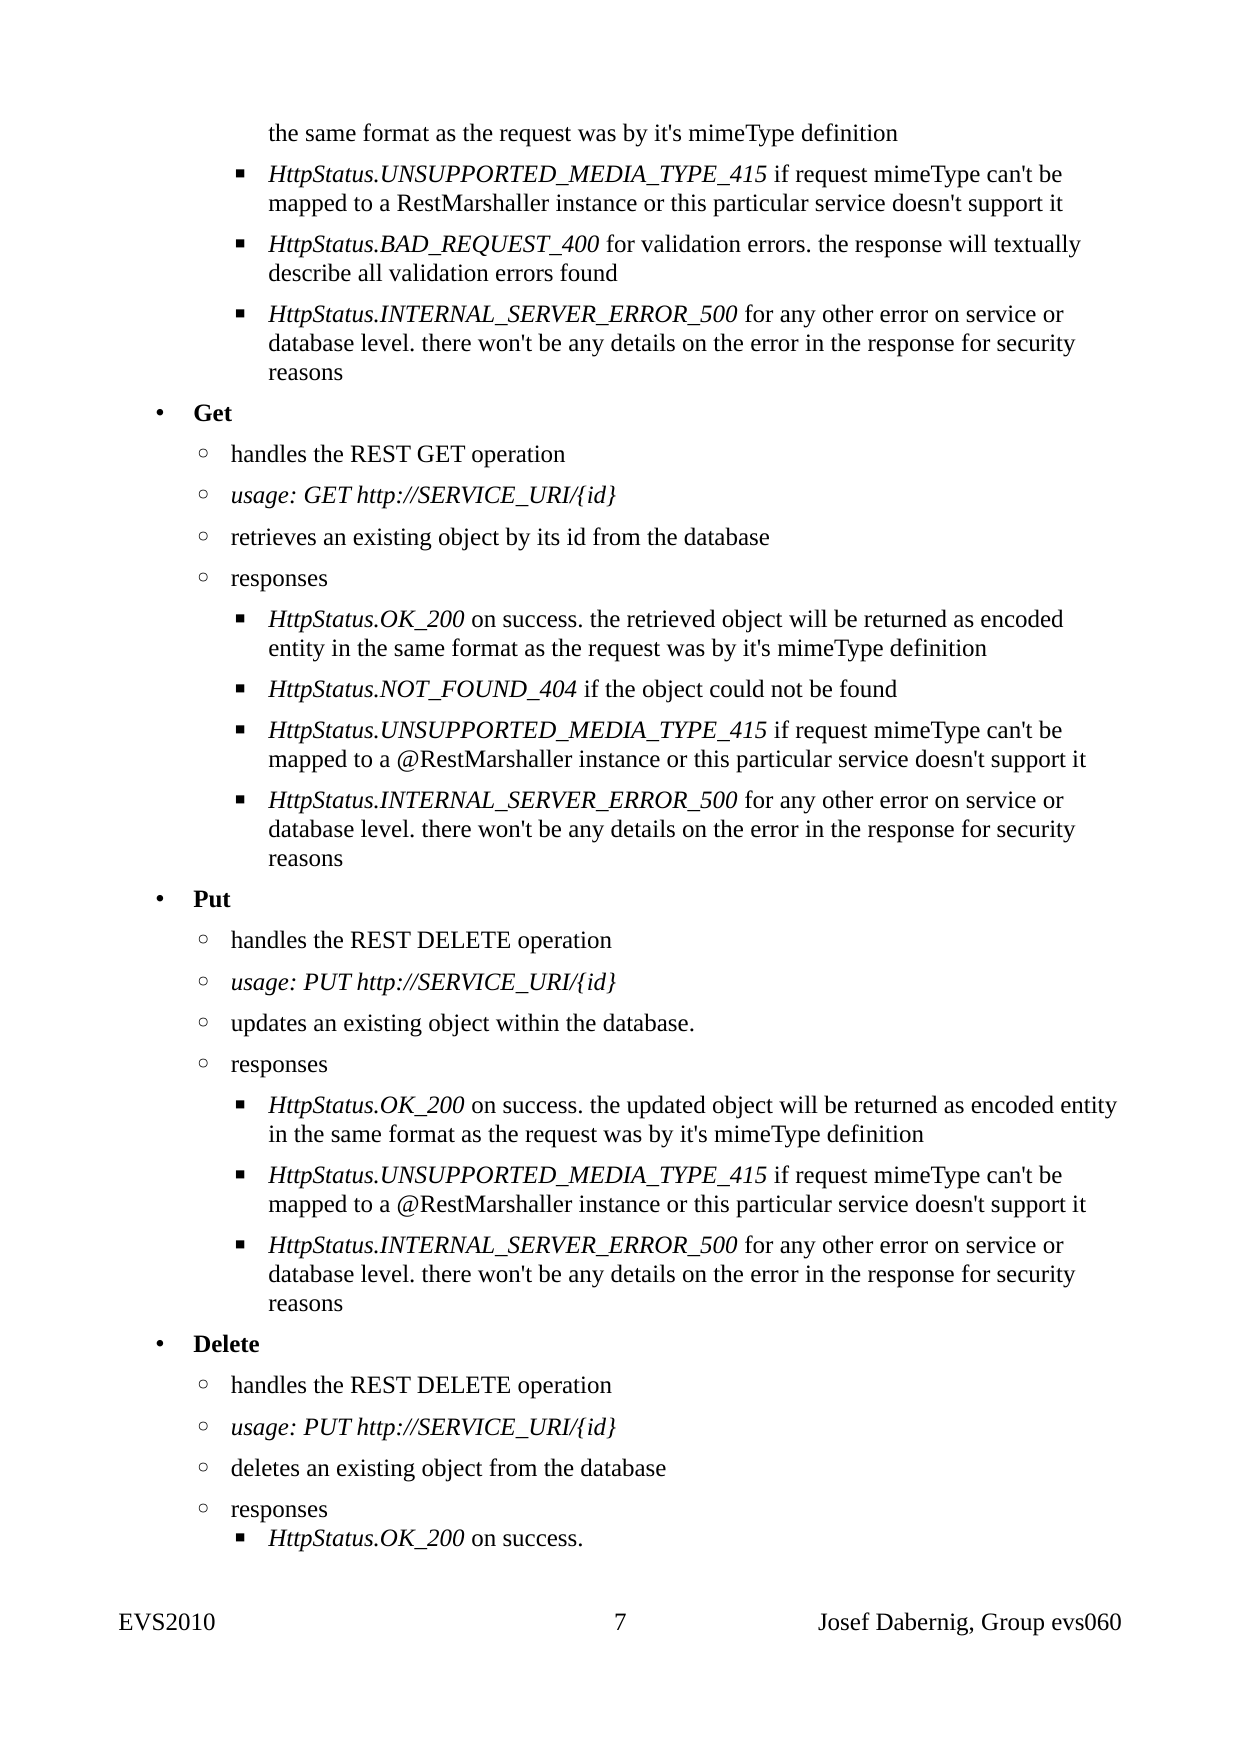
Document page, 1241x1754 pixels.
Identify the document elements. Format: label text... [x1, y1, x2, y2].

list HttpStatus.UNSUPPORTED_MEDIA_TYPE_415 if request mimeType can't be mapped to a @RestMarshaller instance or this particular service doesn't support it [231, 716, 1122, 773]
list HttpStatus.OK_200 on success. [231, 1523, 1122, 1552]
list updates an existing object within the database. [193, 1008, 1122, 1037]
list HttpStatus.INTERNAL_SERVER_ERROR_500 for any other error on service or database level. there won't be any details on the error in the response for security reasons [231, 786, 1122, 872]
list HttpStatus.UNSUPPORTED_MEDIA_TYPE_415 if request mimeType can't be mapped to a @RestMarshaller instance or this particular service doesn't support it [231, 1161, 1122, 1218]
list HttpStatus.OK_200 on success. the retrieved object will be returned as encoded entity in the same format as the request was by it's mimeType definition [231, 604, 1122, 662]
list usage: PUT http://SERVICE_URI/{id} [193, 967, 1122, 996]
list responses [193, 1494, 1122, 1523]
list HttpStatus.OK_200 on success. the updated object will be returned as encoded entity in the same format as the request was by it's mimeType definition [231, 1091, 1122, 1148]
list handles the REST DELETE operation [193, 1371, 1122, 1399]
list handles the REST GET operation [193, 439, 1122, 468]
list retrieves an existing object by its id from the database [193, 522, 1122, 551]
list HttpStatus.INTERNAL_SERVER_ERROR_500 for any other error on service or database level. there won't be any details on the error in the response for security reasons [231, 299, 1122, 386]
list HttpStatus.INTERNAL_SERVER_ERROR_500 for any other error on service or database level. there won't be any details on the error in the response for security reasons [231, 1231, 1122, 1317]
list handles the REST DELETE operation [193, 926, 1122, 954]
list Get [156, 398, 1122, 427]
list usage: PUT http://SERVICE_URI/{id} [193, 1412, 1122, 1441]
list HttpStatus.BAD_REQUEST_400 for validation errors. the response will textually describe all validation errors found [231, 229, 1122, 287]
list responses [193, 563, 1122, 592]
list usage: GET http://SERVICE_URI/{id} [193, 481, 1122, 509]
list Delete [156, 1329, 1122, 1358]
list Put [156, 884, 1122, 913]
list HttpStatus.NOT_FOUND_404 if the object could not be found [231, 674, 1122, 703]
list responses [193, 1049, 1122, 1078]
list deletes an existing object from the database [193, 1453, 1122, 1482]
list the same format as the request was by it's mimeType definition [231, 118, 1122, 147]
list HttpStatus.UNSUPPORTED_MEDIA_TYPE_415 if request mimeType can't be mapped to a RestMarshaller instance or this particular service doesn't support it [231, 159, 1122, 217]
